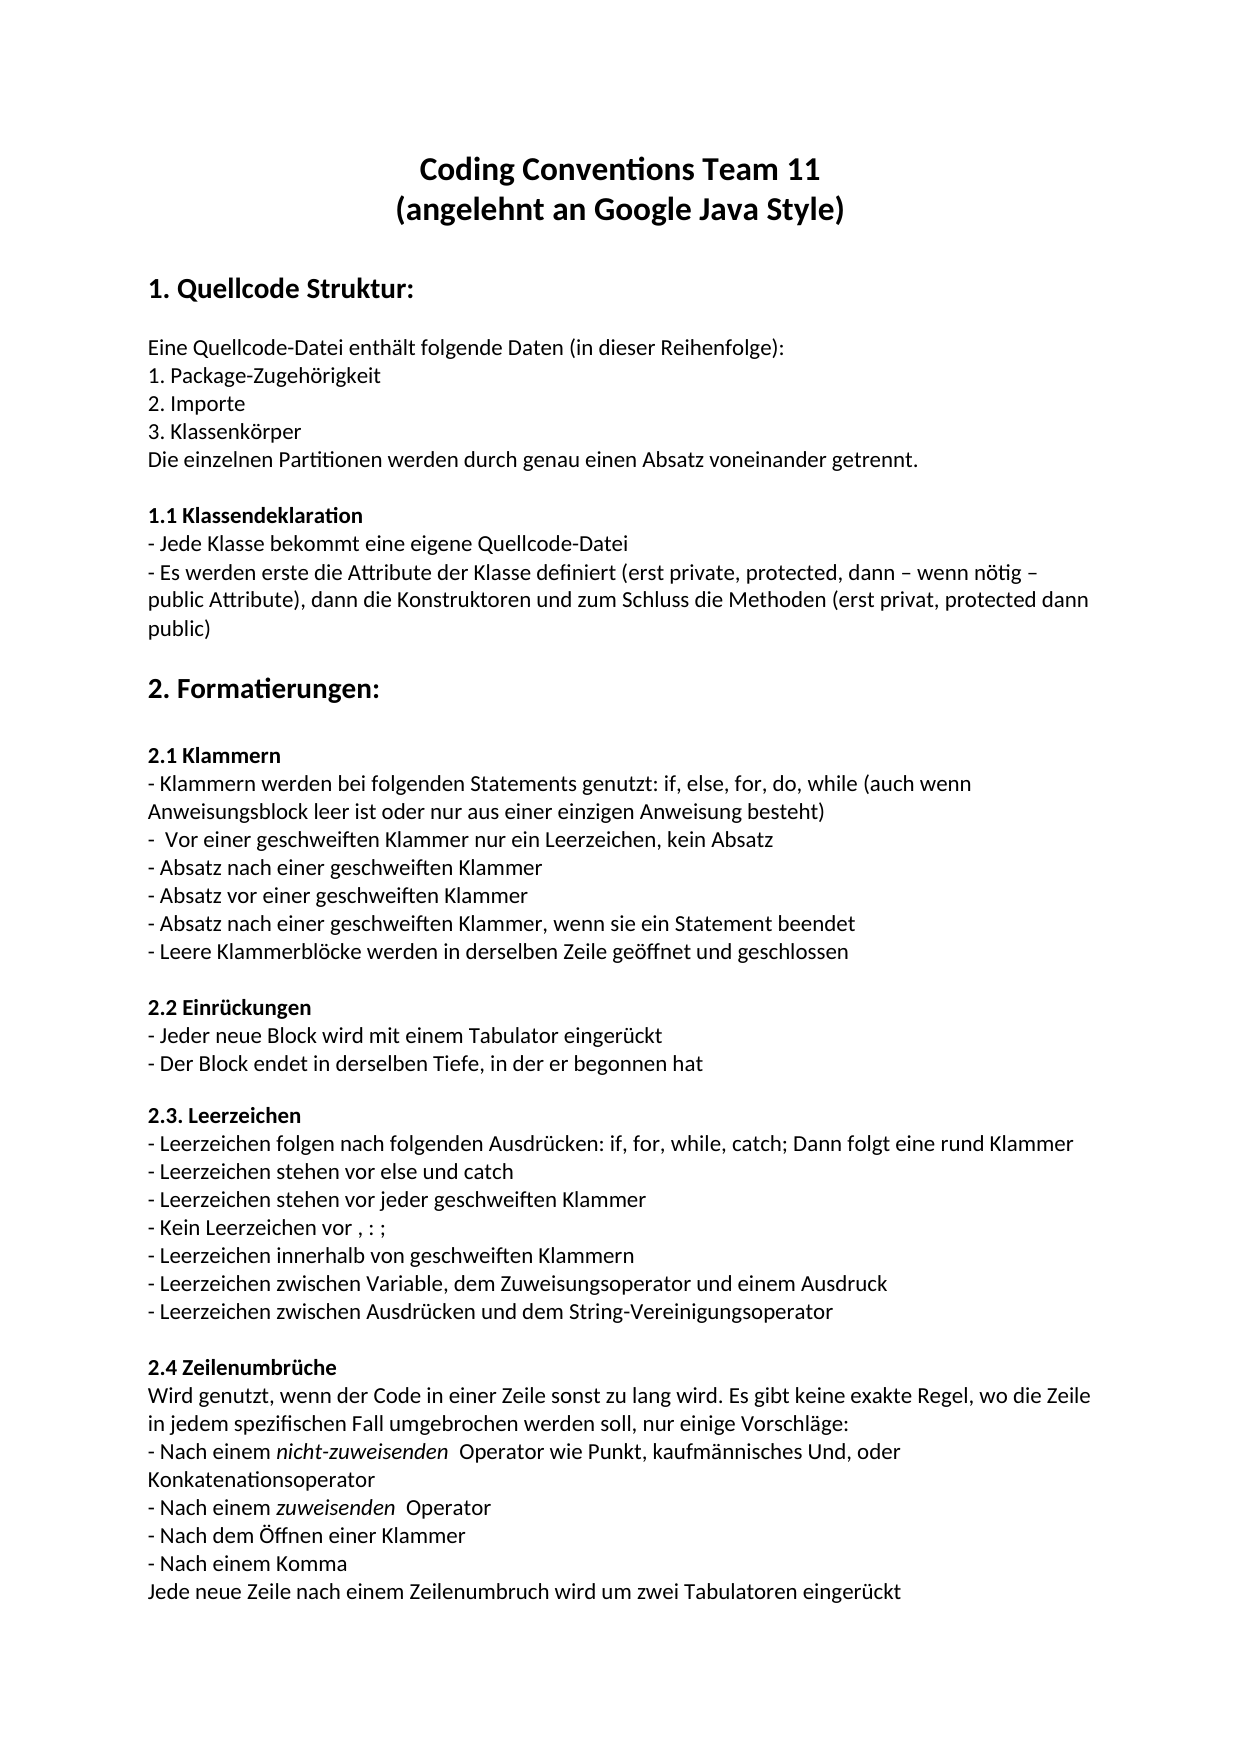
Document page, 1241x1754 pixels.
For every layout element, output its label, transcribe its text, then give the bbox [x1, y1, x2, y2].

text 3. Klassenkörper [148, 417, 1093, 446]
text - Leerzeichen folgen nach folgenden Ausdrücken: if, for, while, catch; Dann folgt eine rund Klammer [148, 1129, 1093, 1157]
text - Absatz nach einer geschweiften Klammer [148, 853, 1093, 881]
text 2.4 Zeilenumbrüche [148, 1353, 1093, 1381]
text - Leere Klammerblöcke werden in derselben Zeile geöffnet und geschlossen [148, 937, 1093, 965]
text - Nach einem nicht-zuweisenden Operator wie Punkt, kaufmännisches Und, oder Konkatenationsoperator [148, 1437, 1093, 1493]
text - Leerzeichen stehen vor jeder geschweiften Klammer [148, 1185, 1093, 1213]
text Eine Quellcode-Datei enthält folgende Daten (in dieser Reihenfolge): [148, 333, 1093, 361]
text Wird genutzt, wenn der Code in einer Zeile sonst zu lang wird. Es gibt keine exakte Regel, wo die Zeile in jedem spezifischen Fall umgebrochen werden soll, nur einige Vorschläge: [148, 1381, 1093, 1437]
text 1.1 Klassendeklaration [148, 502, 1093, 529]
text - Leerzeichen zwischen Ausdrücken und dem String-Vereinigungsoperator [148, 1297, 1093, 1325]
text - Der Block endet in derselben Tiefe, in der er begonnen hat [148, 1049, 1093, 1077]
text 1. Package-Zugehörigkeit [148, 361, 1093, 389]
text - Nach einem Komma [148, 1549, 1093, 1577]
text 2.1 Klammern [148, 741, 1093, 769]
text - Vor einer geschweiften Klammer nur ein Leerzeichen, kein Absatz [148, 825, 1093, 853]
text 2. Importe [148, 389, 1093, 417]
text (angelehnt an Google Java Style) [148, 188, 1093, 229]
text - Leerzeichen zwischen Variable, dem Zuweisungsoperator und einem Ausdruck [148, 1269, 1093, 1297]
text - Leerzeichen stehen vor else und catch [148, 1157, 1093, 1185]
text Die einzelnen Partitionen werden durch genau einen Absatz voneinander getrennt. [148, 446, 1093, 473]
text - Jede Klasse bekommt eine eigene Quellcode-Datei [148, 529, 1093, 558]
text - Kein Leerzeichen vor , : ; [148, 1213, 1093, 1241]
text - Absatz vor einer geschweiften Klammer [148, 881, 1093, 909]
text 2.3. Leerzeichen [148, 1101, 1093, 1129]
text - Es werden erste die Attribute der Klasse definiert (erst private, protected, dann – wenn nötig – public Attribute), dann die Konstruktoren und zum Schluss die Methoden (erst privat, protected dann public) [148, 558, 1093, 642]
text - Leerzeichen innerhalb von geschweiften Klammern [148, 1241, 1093, 1269]
text - Absatz nach einer geschweiften Klammer, wenn sie ein Statement beendet [148, 909, 1093, 937]
text - Jeder neue Block wird mit einem Tabulator eingerückt [148, 1021, 1093, 1049]
text - Nach einem zuweisenden Operator [148, 1493, 1093, 1521]
text 1. Quellcode Struktur: [148, 270, 1093, 305]
text Jede neue Zeile nach einem Zeilenumbruch wird um zwei Tabulatoren eingerückt [148, 1577, 1093, 1605]
text 2.2 Einrückungen [148, 993, 1093, 1021]
text - Klammern werden bei folgenden Statements genutzt: if, else, for, do, while (auch wenn Anweisungsblock leer ist oder nur aus einer einzigen Anweisung besteht) [148, 769, 1093, 825]
text Coding Conventions Team 11 [148, 148, 1093, 188]
text - Nach dem Öffnen einer Klammer [148, 1521, 1093, 1549]
text 2. Formatierungen: [148, 670, 1093, 705]
